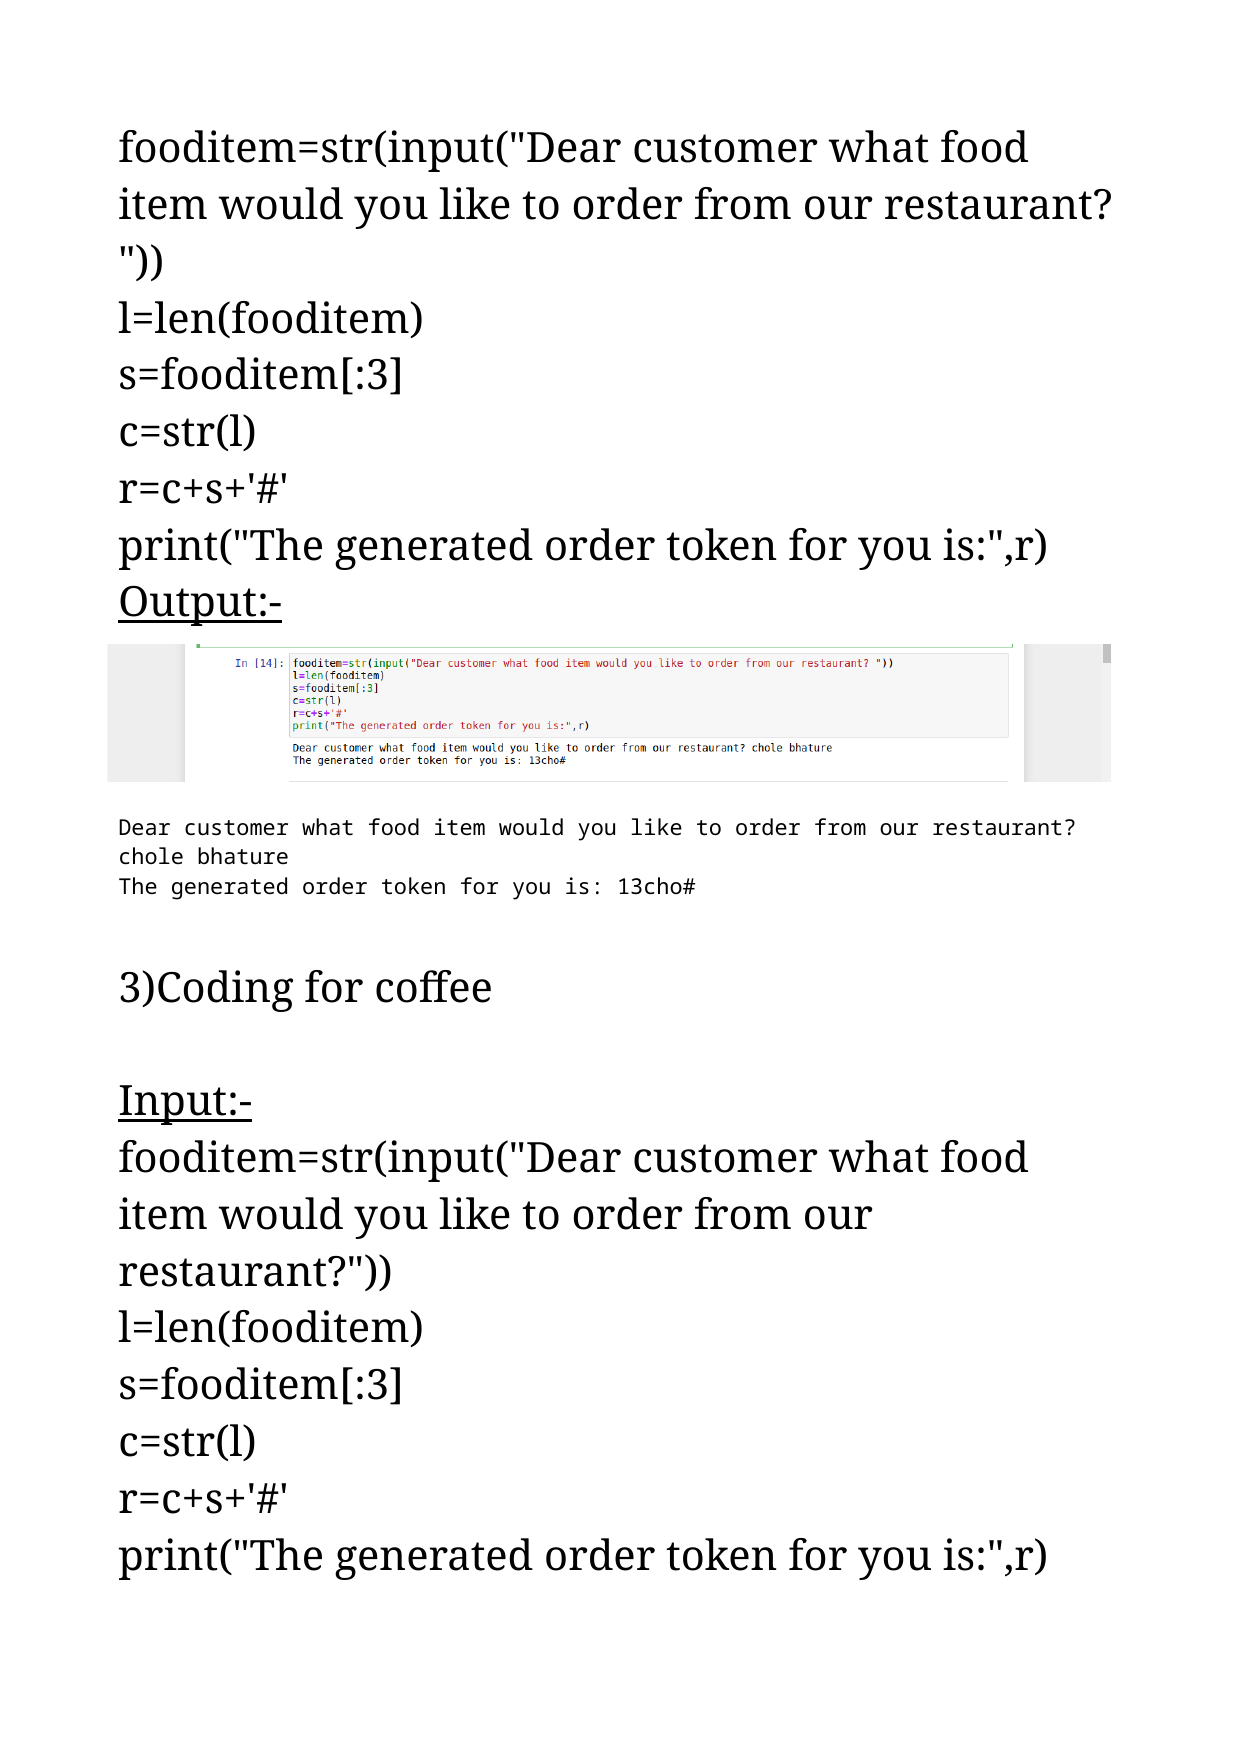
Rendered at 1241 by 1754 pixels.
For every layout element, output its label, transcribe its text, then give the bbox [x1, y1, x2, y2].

text s=fooditem[:3] [118, 1355, 1122, 1412]
text fooditem=str(input("Dear customer what food item would you like to order from our restaurant?")) [118, 1128, 1122, 1298]
text c=str(l) [118, 1412, 1122, 1469]
text l=len(fooditem) [118, 1298, 1122, 1355]
text print("The generated order token for you is:",r) [118, 1525, 1122, 1582]
text print("The generated order token for you is:",r) [118, 516, 1122, 572]
picture [107, 644, 1112, 782]
text c=str(l) [118, 402, 1122, 459]
text fooditem=str(input("Dear customer what food item would you like to order from our restaurant? ")) [118, 118, 1122, 288]
text The generated order token for you is: 13cho# [118, 871, 1122, 901]
text l=len(fooditem) [118, 288, 1122, 345]
text Input:- [118, 1071, 1122, 1128]
text r=c+s+'#' [118, 1469, 1122, 1525]
text 3)Coding for coffee [118, 958, 1122, 1014]
text Dear customer what food item would you like to order from our restaurant? chole bhature [118, 812, 1122, 871]
text r=c+s+'#' [118, 459, 1122, 516]
text s=fooditem[:3] [118, 345, 1122, 402]
text Output:- [118, 572, 1122, 629]
